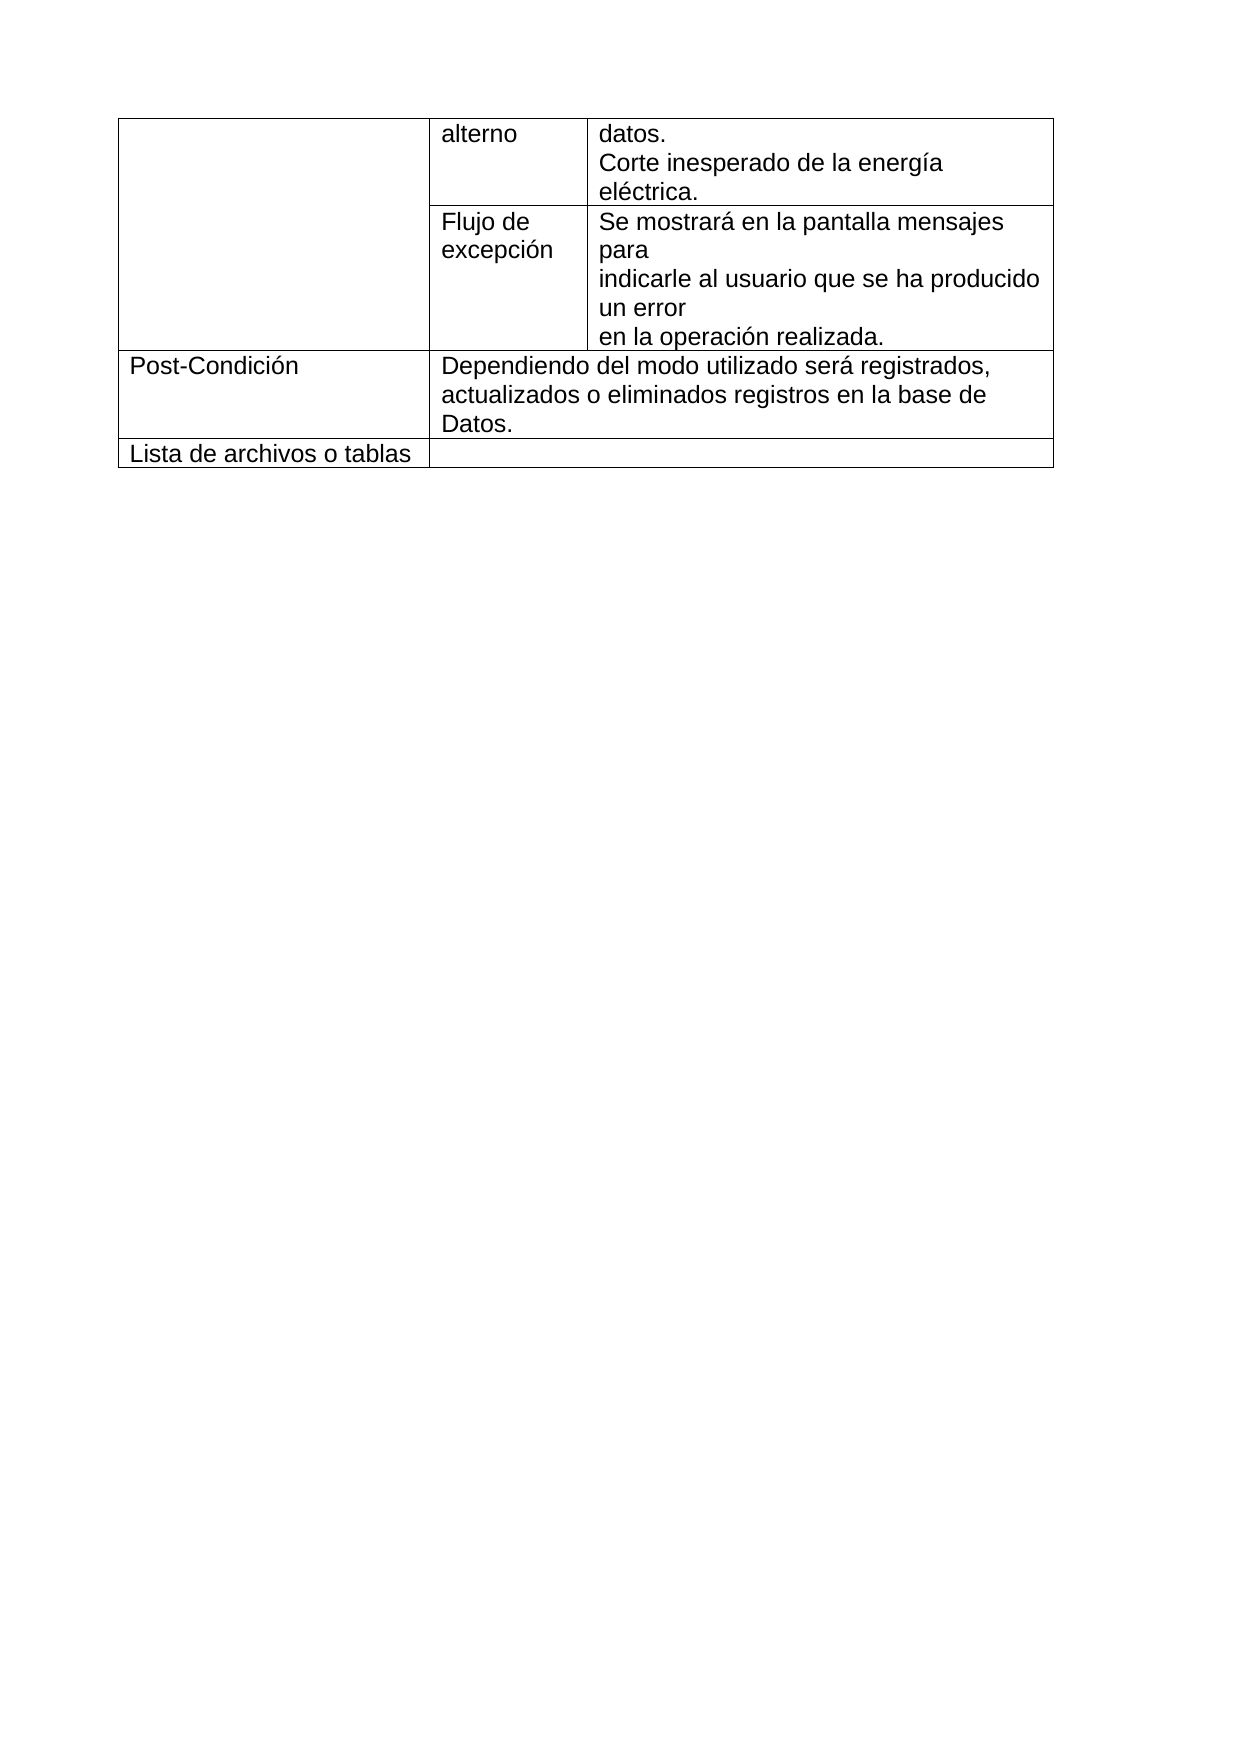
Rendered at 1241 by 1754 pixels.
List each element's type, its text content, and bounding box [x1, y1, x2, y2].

table_cell Post-Condición [119, 351, 429, 437]
table_cell datos. Corte inesperado de la energía eléctrica. [588, 119, 1053, 205]
table_cell [430, 439, 1053, 467]
table_cell Flujo de excepción [430, 206, 587, 350]
table_cell Dependiendo del modo utilizado será registrados, actualizados o eliminados registros en la base de Datos. [430, 351, 1053, 437]
table_cell alterno [430, 119, 587, 205]
table_cell Lista de archivos o tablas [119, 439, 429, 467]
table_cell Se mostrará en la pantalla mensajes para indicarle al usuario que se ha producido un error en la operación realizada. [588, 206, 1053, 350]
table_cell [119, 119, 429, 350]
